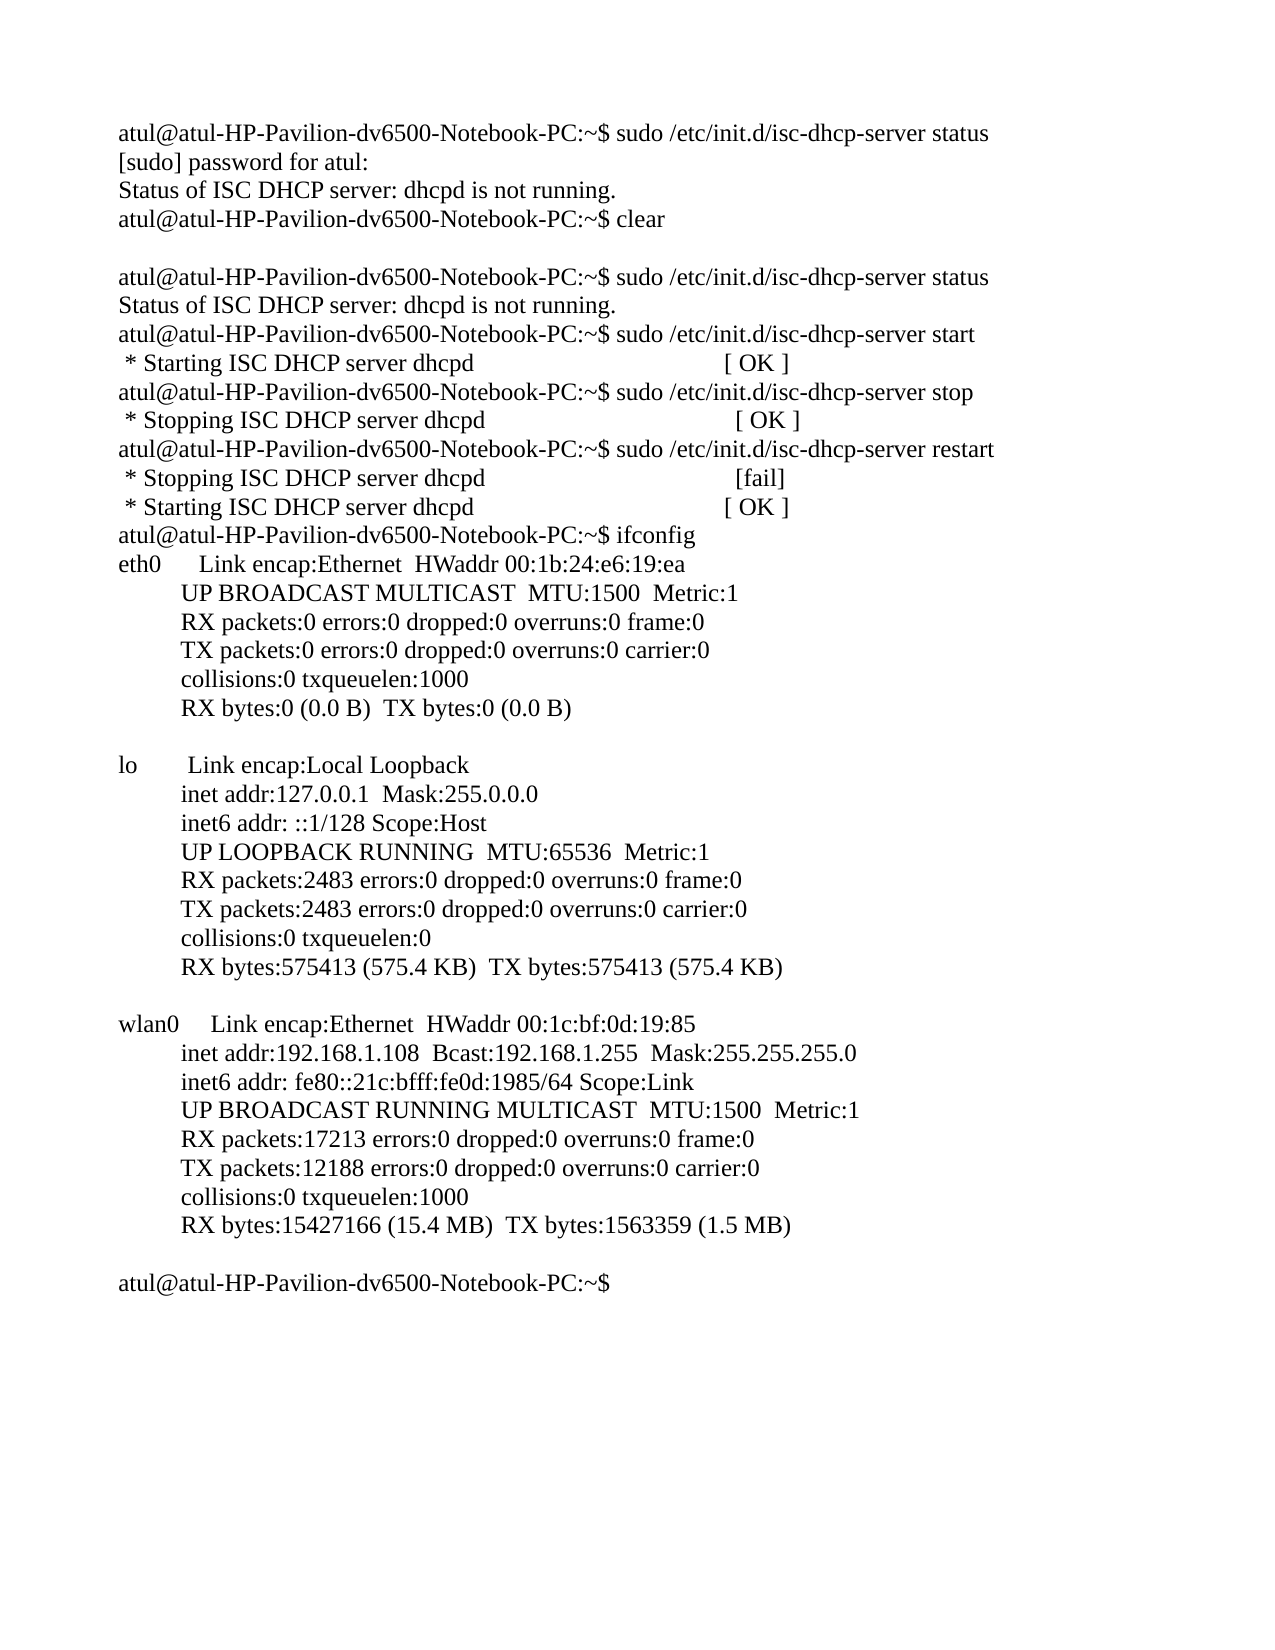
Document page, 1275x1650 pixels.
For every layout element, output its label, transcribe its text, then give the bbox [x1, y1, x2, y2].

text RX packets:17213 errors:0 dropped:0 overruns:0 frame:0 [118, 1124, 1157, 1153]
text RX bytes:575413 (575.4 KB) TX bytes:575413 (575.4 KB) [118, 952, 1157, 981]
text inet addr:192.168.1.108 Bcast:192.168.1.255 Mask:255.255.255.0 [118, 1038, 1157, 1067]
text collisions:0 txqueuelen:1000 [118, 664, 1157, 693]
text * Starting ISC DHCP server dhcpd [ OK ] [118, 348, 1157, 377]
text atul@atul-HP-Pavilion-dv6500-Notebook-PC:~$ sudo /etc/init.d/isc-dhcp-server status [118, 118, 1157, 147]
text atul@atul-HP-Pavilion-dv6500-Notebook-PC:~$ sudo /etc/init.d/isc-dhcp-server status [118, 262, 1157, 291]
text Status of ISC DHCP server: dhcpd is not running. [118, 176, 1157, 204]
text TX packets:0 errors:0 dropped:0 overruns:0 carrier:0 [118, 636, 1157, 664]
text wlan0 Link encap:Ethernet HWaddr 00:1c:bf:0d:19:85 [118, 1009, 1157, 1038]
text Status of ISC DHCP server: dhcpd is not running. [118, 291, 1157, 319]
text atul@atul-HP-Pavilion-dv6500-Notebook-PC:~$ clear [118, 204, 1157, 233]
text RX packets:2483 errors:0 dropped:0 overruns:0 frame:0 [118, 866, 1157, 894]
text atul@atul-HP-Pavilion-dv6500-Notebook-PC:~$ sudo /etc/init.d/isc-dhcp-server stop [118, 377, 1157, 406]
text atul@atul-HP-Pavilion-dv6500-Notebook-PC:~$ [118, 1268, 1157, 1297]
text inet6 addr: fe80::21c:bfff:fe0d:1985/64 Scope:Link [118, 1067, 1157, 1096]
text TX packets:12188 errors:0 dropped:0 overruns:0 carrier:0 [118, 1153, 1157, 1182]
text inet addr:127.0.0.1 Mask:255.0.0.0 [118, 779, 1157, 808]
text * Stopping ISC DHCP server dhcpd [fail] [118, 463, 1157, 492]
text [sudo] password for atul: [118, 147, 1157, 176]
text RX packets:0 errors:0 dropped:0 overruns:0 frame:0 [118, 607, 1157, 636]
text eth0 Link encap:Ethernet HWaddr 00:1b:24:e6:19:ea [118, 549, 1157, 578]
text collisions:0 txqueuelen:1000 [118, 1182, 1157, 1211]
text RX bytes:15427166 (15.4 MB) TX bytes:1563359 (1.5 MB) [118, 1211, 1157, 1239]
text collisions:0 txqueuelen:0 [118, 923, 1157, 952]
text * Stopping ISC DHCP server dhcpd [ OK ] [118, 406, 1157, 434]
text atul@atul-HP-Pavilion-dv6500-Notebook-PC:~$ sudo /etc/init.d/isc-dhcp-server restart [118, 434, 1157, 463]
text atul@atul-HP-Pavilion-dv6500-Notebook-PC:~$ ifconfig [118, 521, 1157, 549]
text UP LOOPBACK RUNNING MTU:65536 Metric:1 [118, 837, 1157, 866]
text UP BROADCAST RUNNING MULTICAST MTU:1500 Metric:1 [118, 1096, 1157, 1124]
text inet6 addr: ::1/128 Scope:Host [118, 808, 1157, 837]
text RX bytes:0 (0.0 B) TX bytes:0 (0.0 B) [118, 693, 1157, 722]
text * Starting ISC DHCP server dhcpd [ OK ] [118, 492, 1157, 521]
text UP BROADCAST MULTICAST MTU:1500 Metric:1 [118, 578, 1157, 607]
text TX packets:2483 errors:0 dropped:0 overruns:0 carrier:0 [118, 894, 1157, 923]
text lo Link encap:Local Loopback [118, 751, 1157, 779]
text atul@atul-HP-Pavilion-dv6500-Notebook-PC:~$ sudo /etc/init.d/isc-dhcp-server start [118, 319, 1157, 348]
